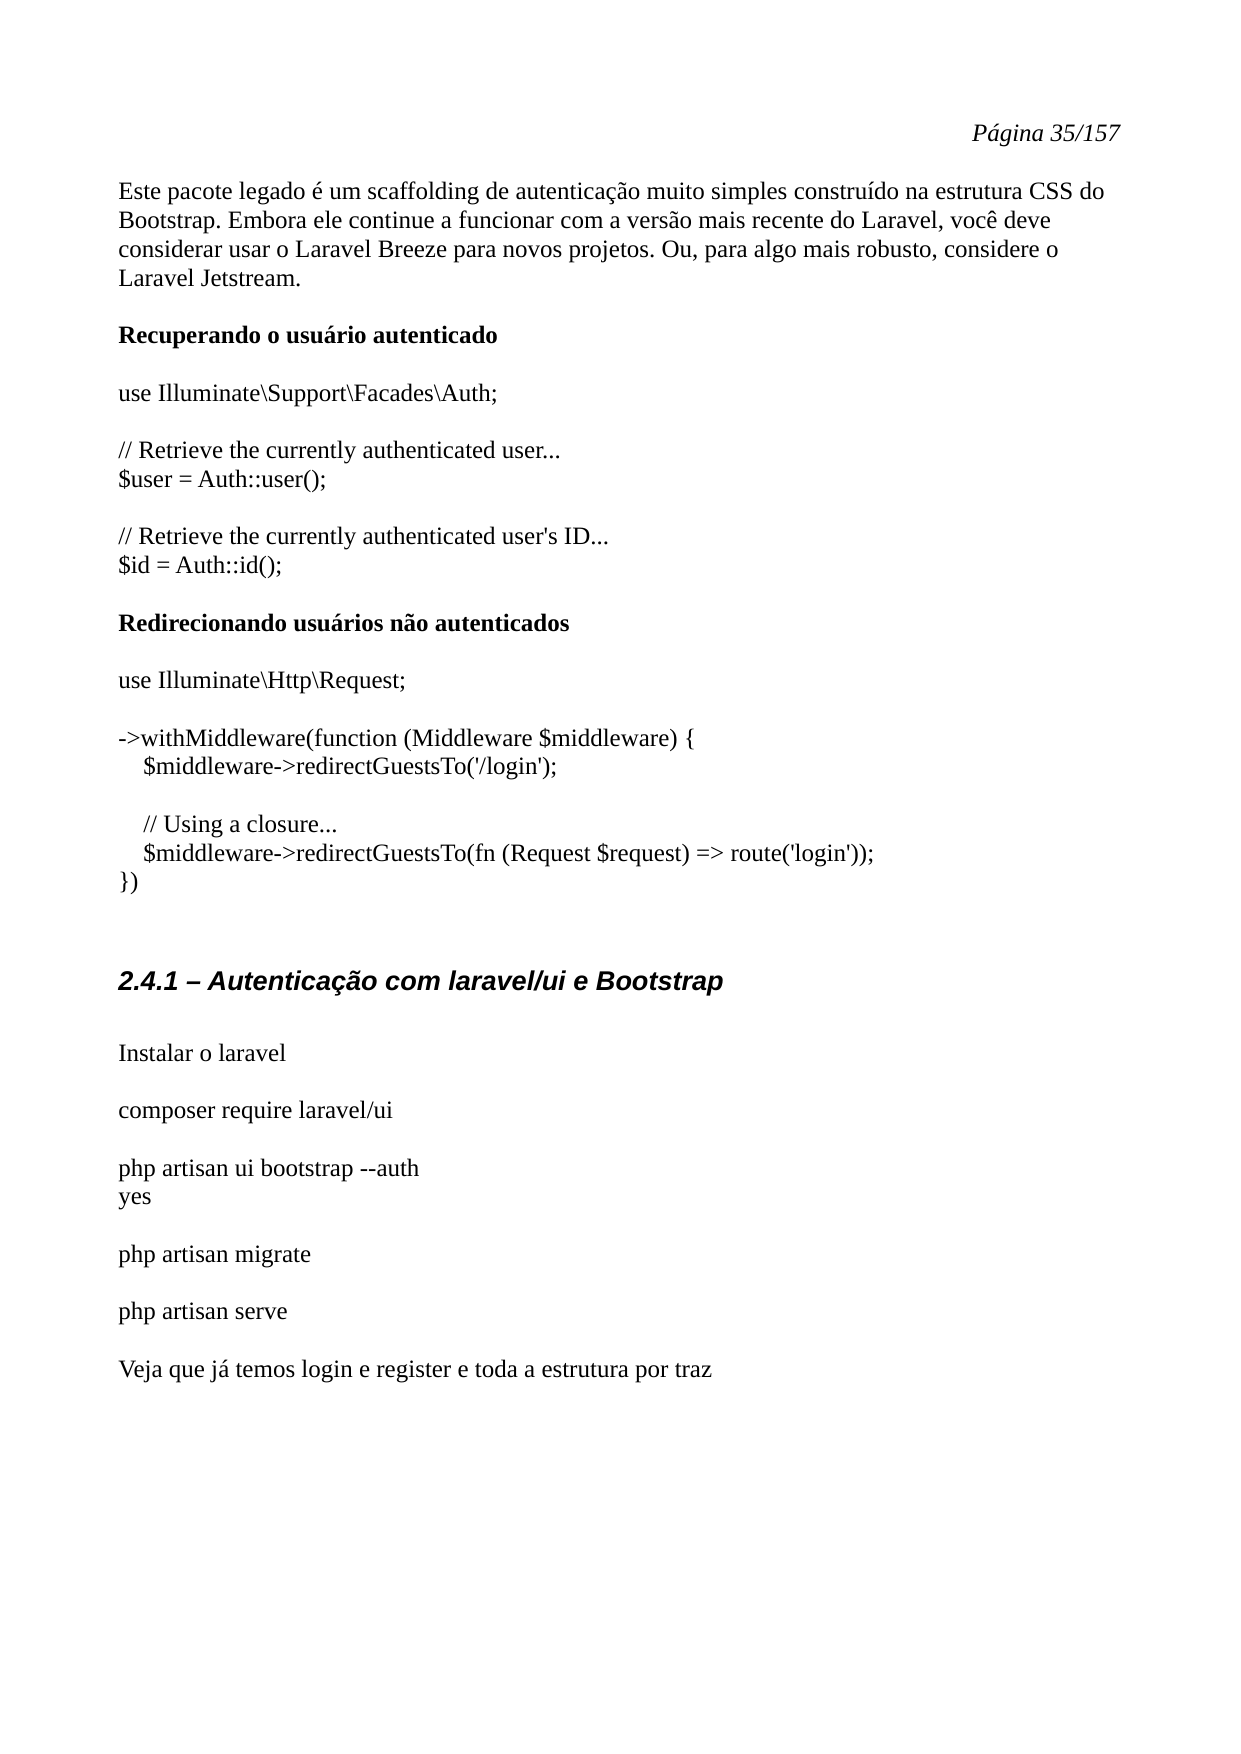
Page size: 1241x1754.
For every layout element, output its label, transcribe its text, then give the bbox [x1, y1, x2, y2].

subtitle 2.4.1 – Autenticação com laravel/ui e Bootstrap [118, 965, 1122, 996]
text $middleware->redirectGuestsTo(fn (Request $request) => route('login')); [118, 838, 1122, 866]
text // Retrieve the currently authenticated user... [118, 435, 1122, 464]
text php artisan migrate [118, 1239, 1122, 1268]
text $user = Auth::user(); [118, 464, 1122, 493]
text Veja que já temos login e register e toda a estrutura por traz [118, 1354, 1122, 1383]
text php artisan serve [118, 1296, 1122, 1325]
text ->withMiddleware(function (Middleware $middleware) { [118, 723, 1122, 751]
text use Illuminate\Support\Facades\Auth; [118, 378, 1122, 406]
text php artisan ui bootstrap --auth [118, 1153, 1122, 1181]
text }) [118, 866, 1122, 895]
text yes [118, 1181, 1122, 1210]
text Este pacote legado é um scaffolding de autenticação muito simples construído na estrutura CSS do Bootstrap. Embora ele continue a funcionar com a versão mais recente do Laravel, você deve considerar usar o Laravel Breeze para novos projetos. Ou, para algo mais robusto, considere o Laravel Jetstream. [118, 176, 1122, 291]
text // Using a closure... [118, 809, 1122, 838]
text $middleware->redirectGuestsTo('/login'); [118, 751, 1122, 780]
text composer require laravel/ui [118, 1095, 1122, 1124]
text Recuperando o usuário autenticado [118, 320, 1122, 349]
text // Retrieve the currently authenticated user's ID... [118, 521, 1122, 550]
text Instalar o laravel [118, 1038, 1122, 1066]
text $id = Auth::id(); [118, 550, 1122, 579]
text Redirecionando usuários não autenticados [118, 608, 1122, 636]
text use Illuminate\Http\Request; [118, 665, 1122, 694]
